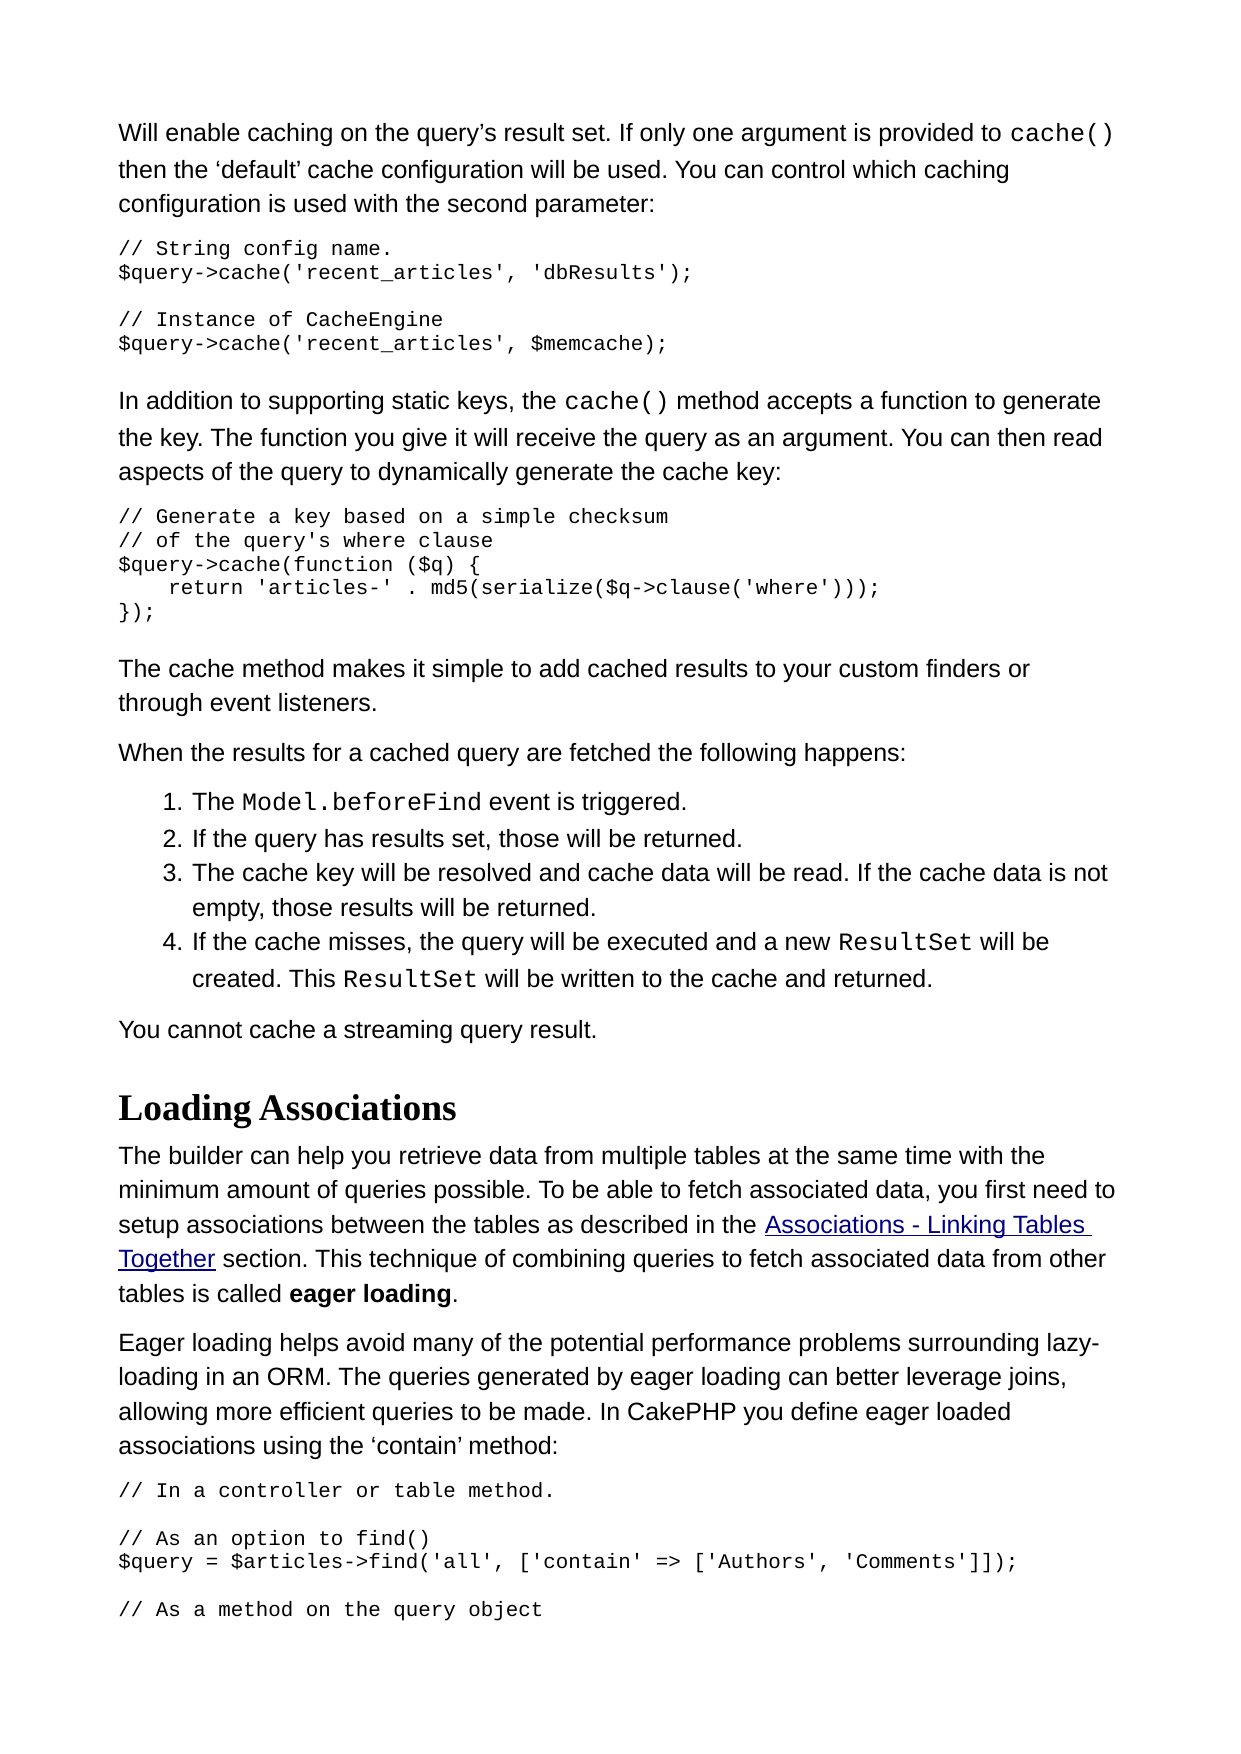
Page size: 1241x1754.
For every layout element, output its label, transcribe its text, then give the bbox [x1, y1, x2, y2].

text }); [118, 601, 1122, 624]
text Eager loading helps avoid many of the potential performance problems surrounding lazy-loading in an ORM. The queries generated by eager loading can better leverage joins, allowing more efficient queries to be made. In CakePHP you define eager loaded associations using the ‘contain’ method: [118, 1328, 1122, 1460]
text // Instance of CacheEngine [118, 309, 1122, 333]
text $query->cache('recent_articles', $memcache); [118, 333, 1122, 357]
text When the results for a cached query are fetched the following happens: [118, 737, 1122, 766]
text The builder can help you retrieve data from multiple tables at the same time with the minimum amount of queries possible. To be able to fetch associated data, you first need to setup associations between the tables as described in the Associations - Linking Tables Together section. This technique of combining queries to fetch associated data from other tables is called eager loading. [118, 1141, 1122, 1308]
text $query = $articles->find('all', ['contain' => ['Authors', 'Comments']]); [118, 1551, 1122, 1575]
text In addition to supporting static keys, the cache() method accepts a function to generate the key. The function you give it will receive the query as an argument. You can then read aspects of the query to dynamically generate the cache key: [118, 386, 1122, 486]
text // As a method on the query object [118, 1599, 1122, 1622]
list The Model.beforeFind event is triggered. [162, 787, 1122, 817]
text $query->cache(function ($q) { [118, 553, 1122, 577]
text // Generate a key based on a simple checksum [118, 506, 1122, 530]
text $query->cache('recent_articles', 'dbResults'); [118, 262, 1122, 286]
text return 'articles-' . md5(serialize($q->clause('where'))); [118, 577, 1122, 601]
text // In a controller or table method. [118, 1480, 1122, 1504]
text // String config name. [118, 238, 1122, 262]
text The cache method makes it simple to add cached results to your custom finders or through event listeners. [118, 654, 1122, 717]
text // As an option to find() [118, 1528, 1122, 1551]
text Will enable caching on the query’s result set. If only one argument is provided to cache() then the ‘default’ cache configuration will be used. You can control which caching configuration is used with the second parameter: [118, 118, 1122, 218]
list The cache key will be resolved and cache data will be read. If the cache data is not empty, those results will be returned. [162, 858, 1122, 921]
text You cannot cache a streaming query result. [118, 1015, 1122, 1044]
text // of the query's where clause [118, 530, 1122, 553]
list If the cache misses, the query will be executed and a new ResultSet will be created. This ResultSet will be written to the cache and returned. [162, 927, 1122, 995]
subtitle Loading Associations [118, 1085, 1122, 1128]
list If the query has results set, those will be returned. [162, 824, 1122, 852]
